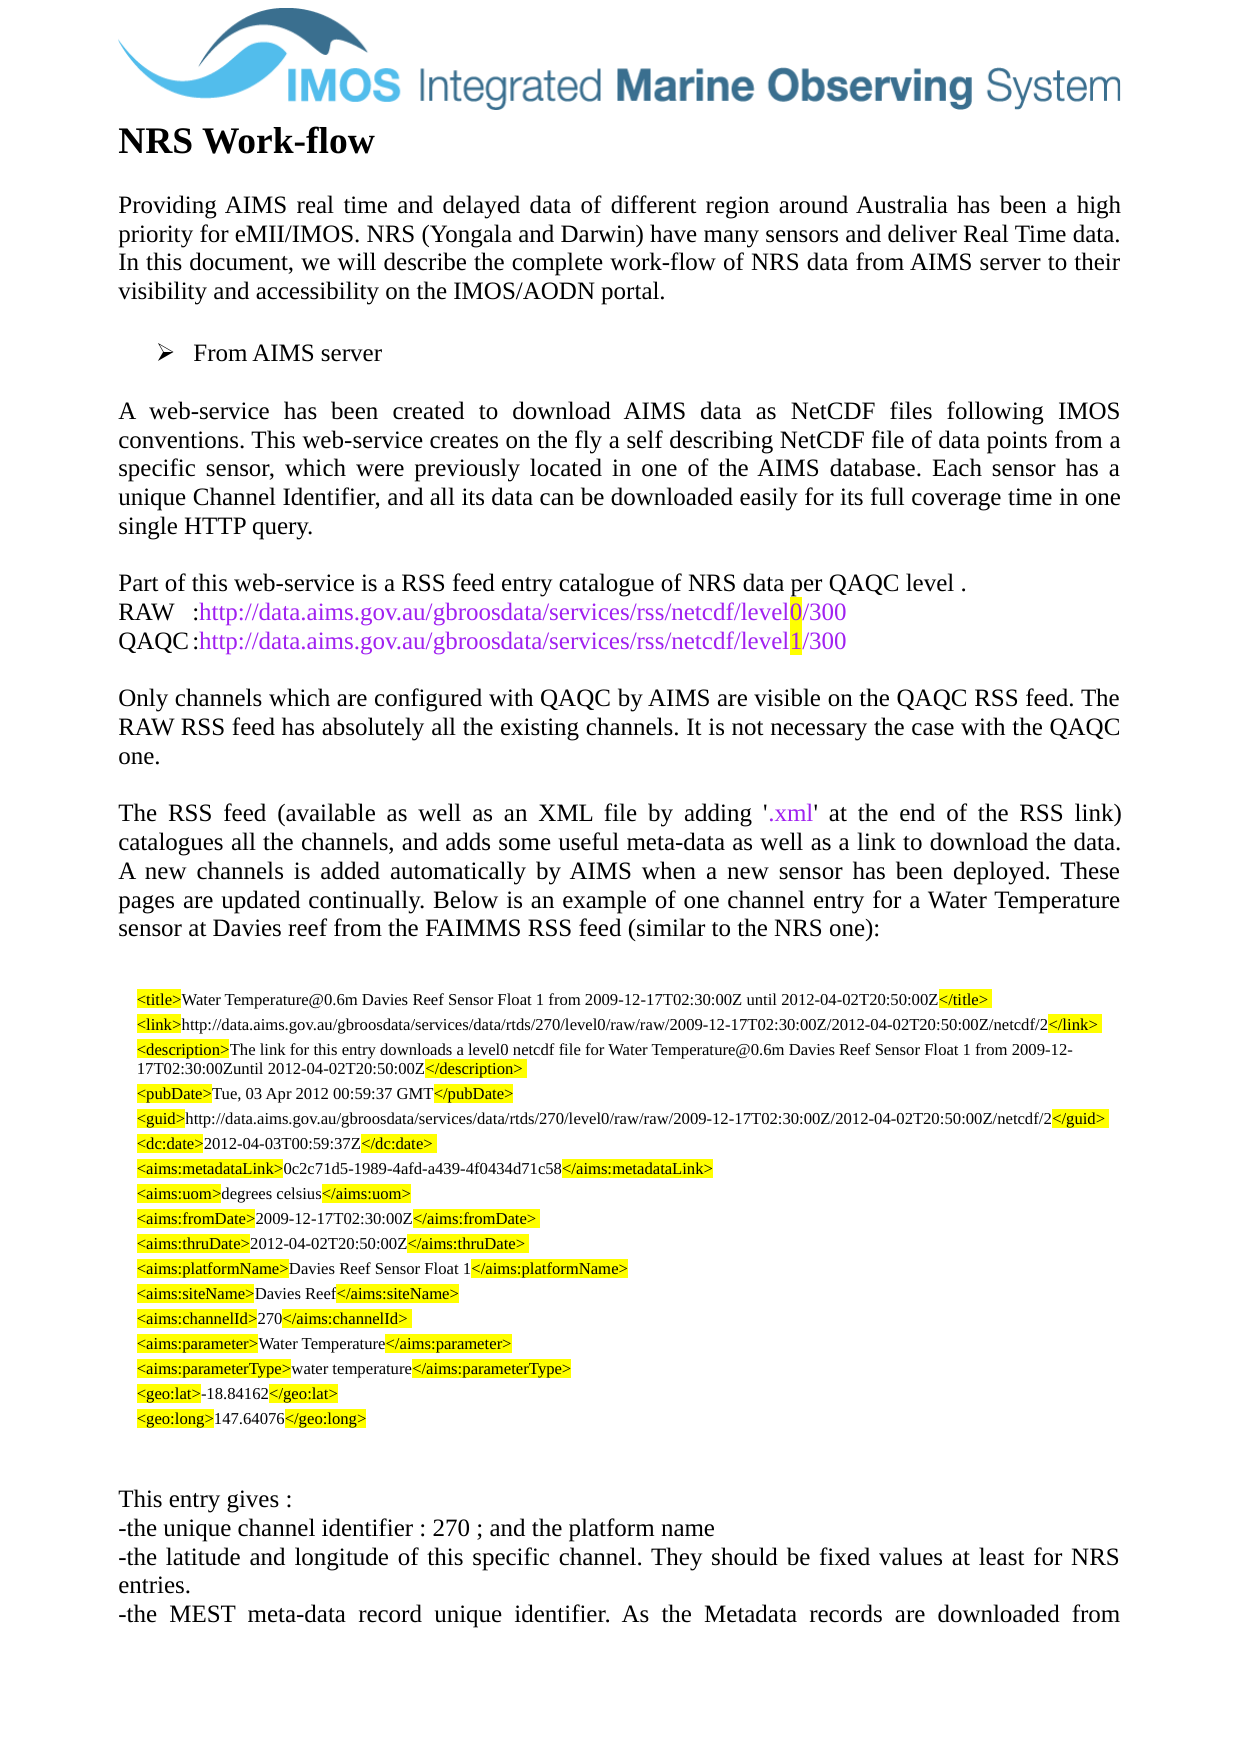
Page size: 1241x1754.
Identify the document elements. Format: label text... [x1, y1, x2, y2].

table_cell [118, 986, 134, 1011]
text RAW :http://data.aims.gov.au/gbroosdata/services/rss/netcdf/level0/300 [118, 597, 1122, 626]
list From AIMS server [156, 338, 1122, 367]
table_cell [118, 1331, 134, 1356]
table_cell [118, 1306, 134, 1331]
text The RSS feed (available as well as an XML file by adding '.xml' at the end of the RSS link) catalogues all the channels, and adds some useful meta-data as well as a link to download the data. A new channels is added automatically by AIMS when a new sensor has been deployed. These pages are updated continually. Below is an example of one channel entry for a Water Temperature sensor at Davies reef from the FAIMMS RSS feed (similar to the NRS one): [118, 798, 1122, 942]
table_cell <aims:platformName>Davies Reef Sensor Float 1</aims:platformName> [134, 1256, 1122, 1281]
text This entry gives : [118, 1484, 1122, 1513]
table_cell [118, 1281, 134, 1306]
table_cell <aims:parameterType>water temperature</aims:parameterType> [134, 1356, 1122, 1381]
text NRS Work-flow [118, 118, 1122, 161]
table_cell <description>The link for this entry downloads a level0 netcdf file for Water Temperature@0.6m Davies Reef Sensor Float 1 from 2009-12-17T02:30:00Zuntil 2012-04-02T20:50:00Z</description> [134, 1036, 1122, 1081]
table_cell <aims:siteName>Davies Reef</aims:siteName> [134, 1281, 1122, 1306]
table_cell <dc:date>2012-04-03T00:59:37Z</dc:date> [134, 1131, 1122, 1156]
table_cell <geo:lat>-18.84162</geo:lat> [134, 1381, 1122, 1406]
table_cell [118, 1131, 134, 1156]
text Providing AIMS real time and delayed data of different region around Australia has been a high priority for eMII/IMOS. NRS (Yongala and Darwin) have many sensors and deliver Real Time data. In this document, we will describe the complete work-flow of NRS data from AIMS server to their visibility and accessibility on the IMOS/AODN portal. [118, 190, 1122, 305]
table_cell <aims:channelId>270</aims:channelId> [134, 1306, 1122, 1331]
table_cell [118, 1231, 134, 1256]
text Only channels which are configured with QAQC by AIMS are visible on the QAQC RSS feed. The RAW RSS feed has absolutely all the existing channels. It is not necessary the case with the QAQC one. [118, 683, 1122, 770]
text Part of this web-service is a RSS feed entry catalogue of NRS data per QAQC level . [118, 568, 1122, 597]
picture [118, 8, 1121, 110]
table_cell [118, 1356, 134, 1381]
table_cell [118, 1256, 134, 1281]
table_cell <geo:long>147.64076</geo:long> [134, 1406, 1122, 1431]
table_cell <aims:uom>degrees celsius</aims:uom> [134, 1181, 1122, 1206]
text A web-service has been created to download AIMS data as NetCDF files following IMOS conventions. This web-service creates on the fly a self describing NetCDF file of data points from a specific sensor, which were previously located in one of the AIMS database. Each sensor has a unique Channel Identifier, and all its data can be downloaded easily for its full coverage time in one single HTTP query. [118, 396, 1122, 540]
table_header [118, 961, 134, 986]
table_header [134, 961, 1122, 986]
table_cell <pubDate>Tue, 03 Apr 2012 00:59:37 GMT</pubDate> [134, 1081, 1122, 1106]
table_cell <aims:metadataLink>0c2c71d5-1989-4afd-a439-4f0434d71c58</aims:metadataLink> [134, 1156, 1122, 1181]
table_cell <title>Water Temperature@0.6m Davies Reef Sensor Float 1 from 2009-12-17T02:30:00Z until 2012-04-02T20:50:00Z</title> [134, 986, 1122, 1011]
table_cell [118, 1011, 134, 1036]
table_cell <guid>http://data.aims.gov.au/gbroosdata/services/data/rtds/270/level0/raw/raw/2009-12-17T02:30:00Z/2012-04-02T20:50:00Z/netcdf/2</guid> [134, 1106, 1122, 1131]
text QAQC :http://data.aims.gov.au/gbroosdata/services/rss/netcdf/level1/300 [118, 626, 1122, 655]
table_cell <aims:parameter>Water Temperature</aims:parameter> [134, 1331, 1122, 1356]
table_cell <link>http://data.aims.gov.au/gbroosdata/services/data/rtds/270/level0/raw/raw/2009-12-17T02:30:00Z/2012-04-02T20:50:00Z/netcdf/2</link> [134, 1011, 1122, 1036]
table_cell [118, 1406, 134, 1431]
text -the MEST meta-data record unique identifier. As the Metadata records are downloaded from [118, 1599, 1122, 1628]
table_cell [118, 1156, 134, 1181]
text -the latitude and longitude of this specific channel. They should be fixed values at least for NRS entries. [118, 1542, 1122, 1599]
table_cell [118, 1036, 134, 1081]
table_cell [118, 1081, 134, 1106]
table_cell [118, 1431, 134, 1456]
table_cell [118, 1381, 134, 1406]
table_cell <aims:fromDate>2009-12-17T02:30:00Z</aims:fromDate> [134, 1206, 1122, 1231]
table_cell [118, 1206, 134, 1231]
table_cell <aims:thruDate>2012-04-02T20:50:00Z</aims:thruDate> [134, 1231, 1122, 1256]
table_cell [134, 1431, 1122, 1456]
table_cell [118, 1181, 134, 1206]
text -the unique channel identifier : 270 ; and the platform name [118, 1513, 1122, 1542]
table_cell [118, 1106, 134, 1131]
